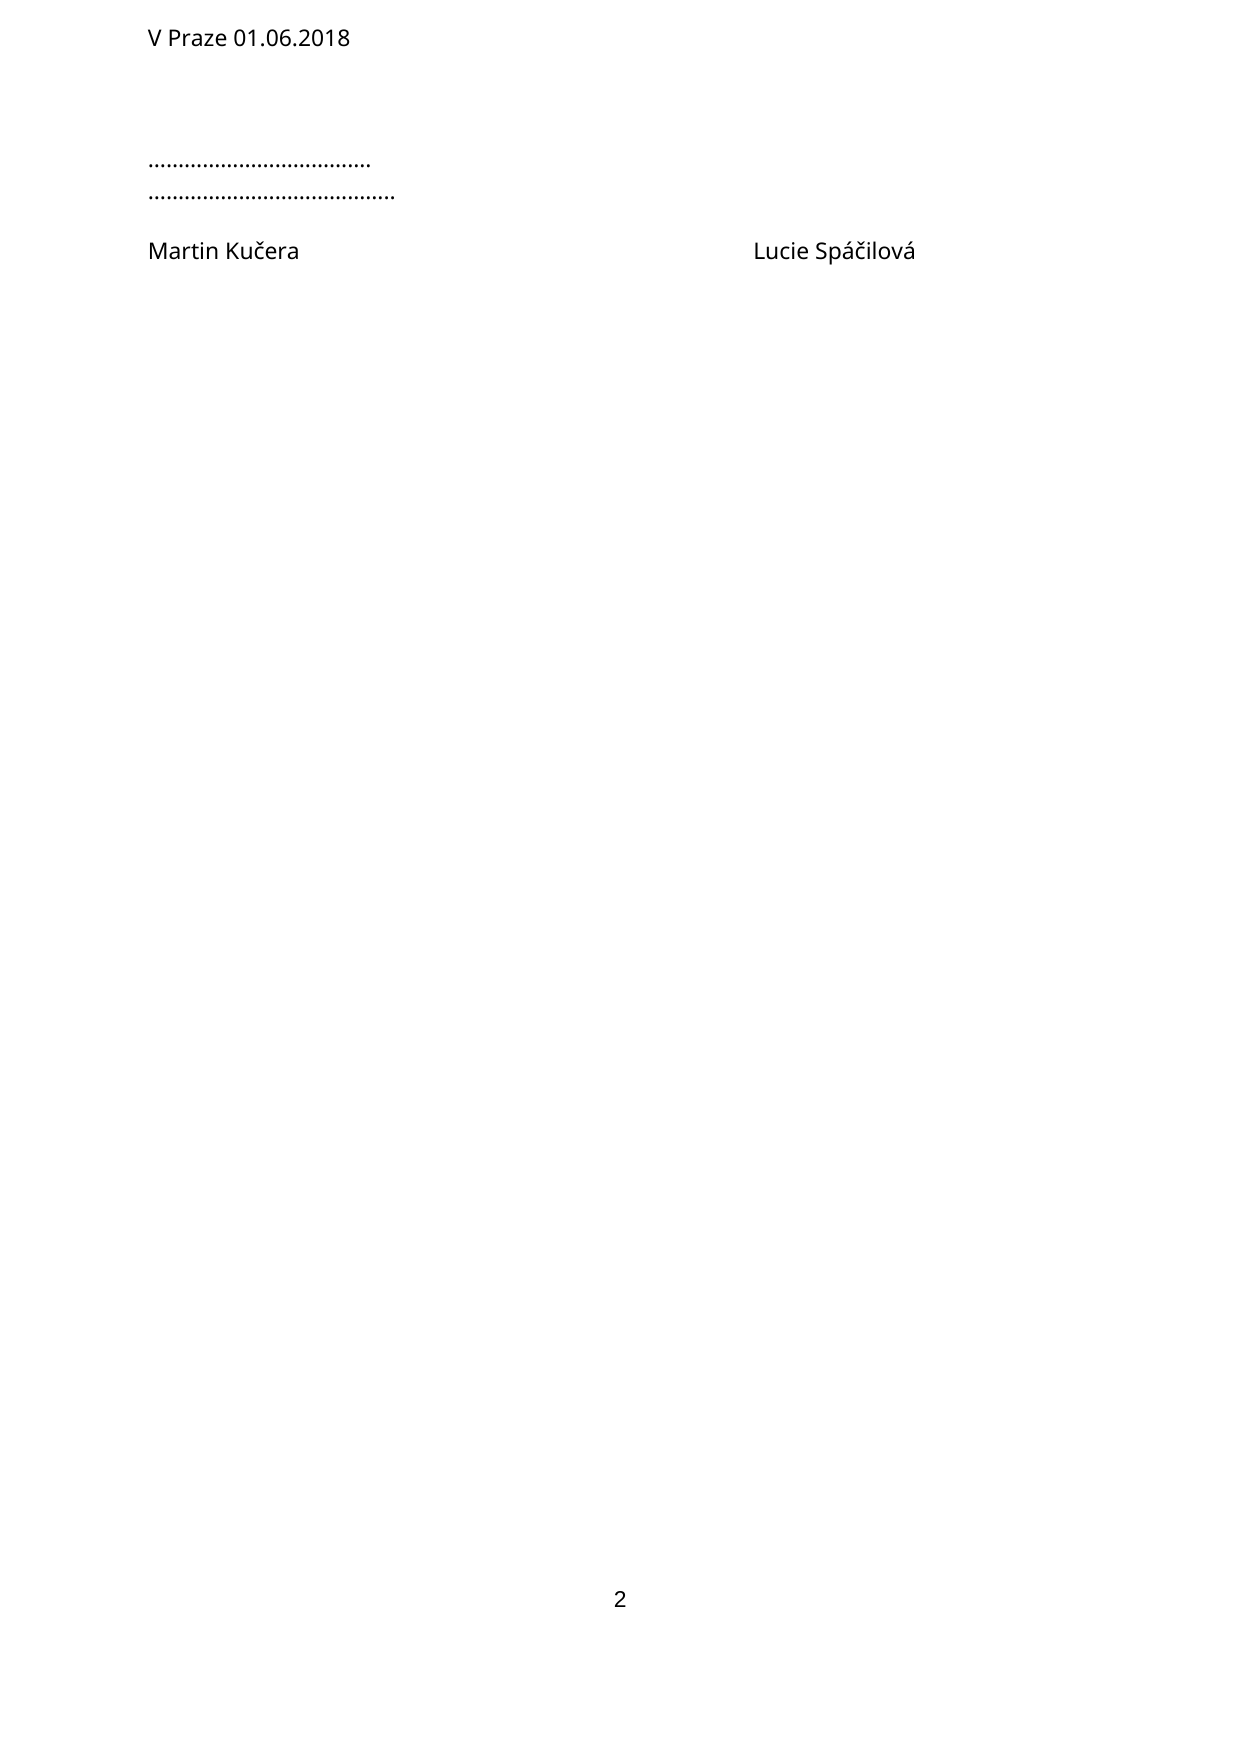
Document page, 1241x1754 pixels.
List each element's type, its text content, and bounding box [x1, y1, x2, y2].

text Martin Kučera Lucie Spáčilová [148, 235, 1093, 267]
text ………………………………. ………………………………….. [148, 143, 1093, 206]
text V Praze 01.06.2018 [148, 22, 1093, 53]
